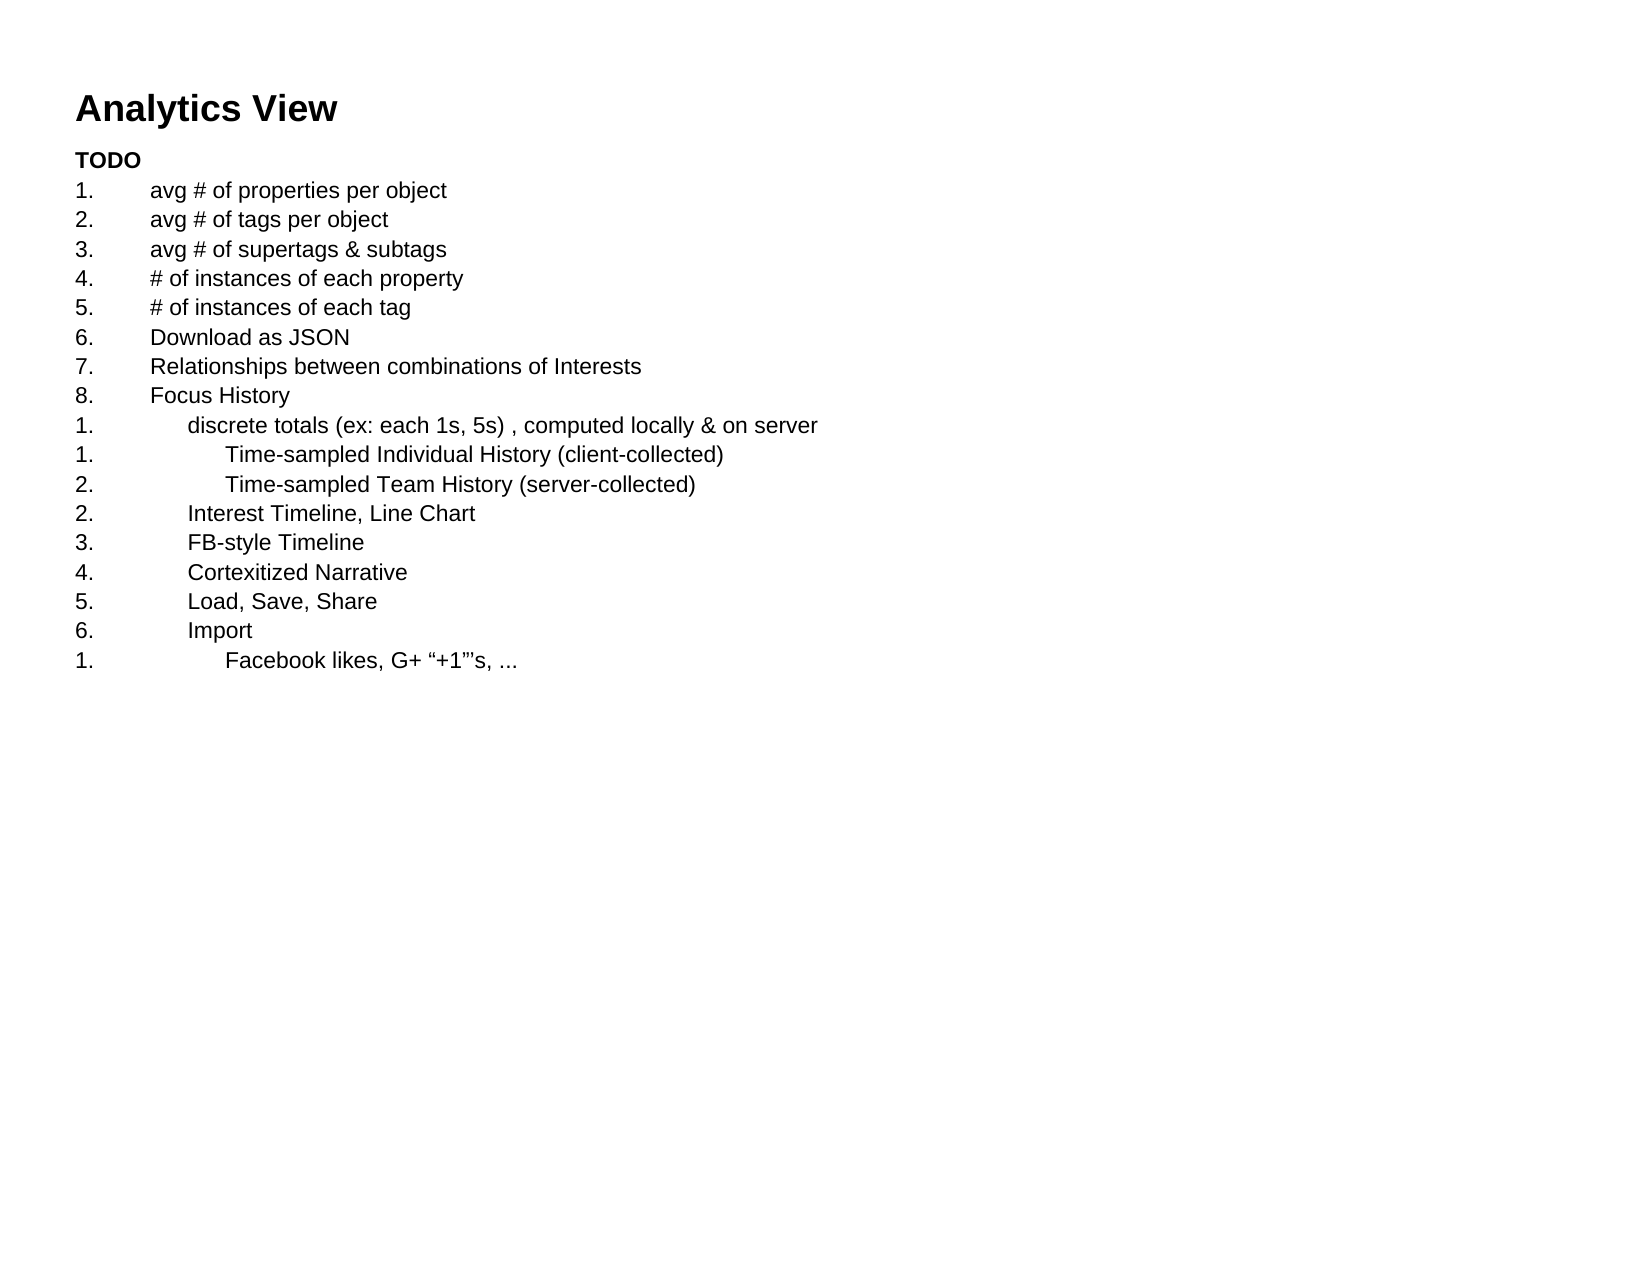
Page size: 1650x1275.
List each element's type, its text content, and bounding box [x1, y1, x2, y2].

list FB-style Timeline [75, 530, 1312, 556]
list Time-sampled Team History (server-collected) [75, 471, 1312, 497]
list # of instances of each tag [75, 295, 1312, 321]
list Facebook likes, G+ “+1”’s, ... [75, 647, 1312, 673]
list Focus History [75, 383, 1312, 409]
list avg # of supertags & subtags [75, 236, 1312, 262]
list avg # of tags per object [75, 207, 1312, 232]
list Load, Save, Share [75, 589, 1312, 614]
subtitle Analytics View [75, 87, 1312, 129]
list # of instances of each property [75, 266, 1312, 291]
list Import [75, 618, 1312, 644]
list discrete totals (ex: each 1s, 5s) , computed locally & on server [75, 412, 1312, 438]
list Relationships between combinations of Interests [75, 354, 1312, 379]
list Cortexitized Narrative [75, 559, 1312, 585]
list Interest Timeline, Line Chart [75, 501, 1312, 526]
text TODO [75, 148, 1462, 174]
list avg # of properties per object [75, 177, 1312, 203]
list Download as JSON [75, 324, 1312, 350]
list Time-sampled Individual History (client-collected) [75, 442, 1312, 467]
